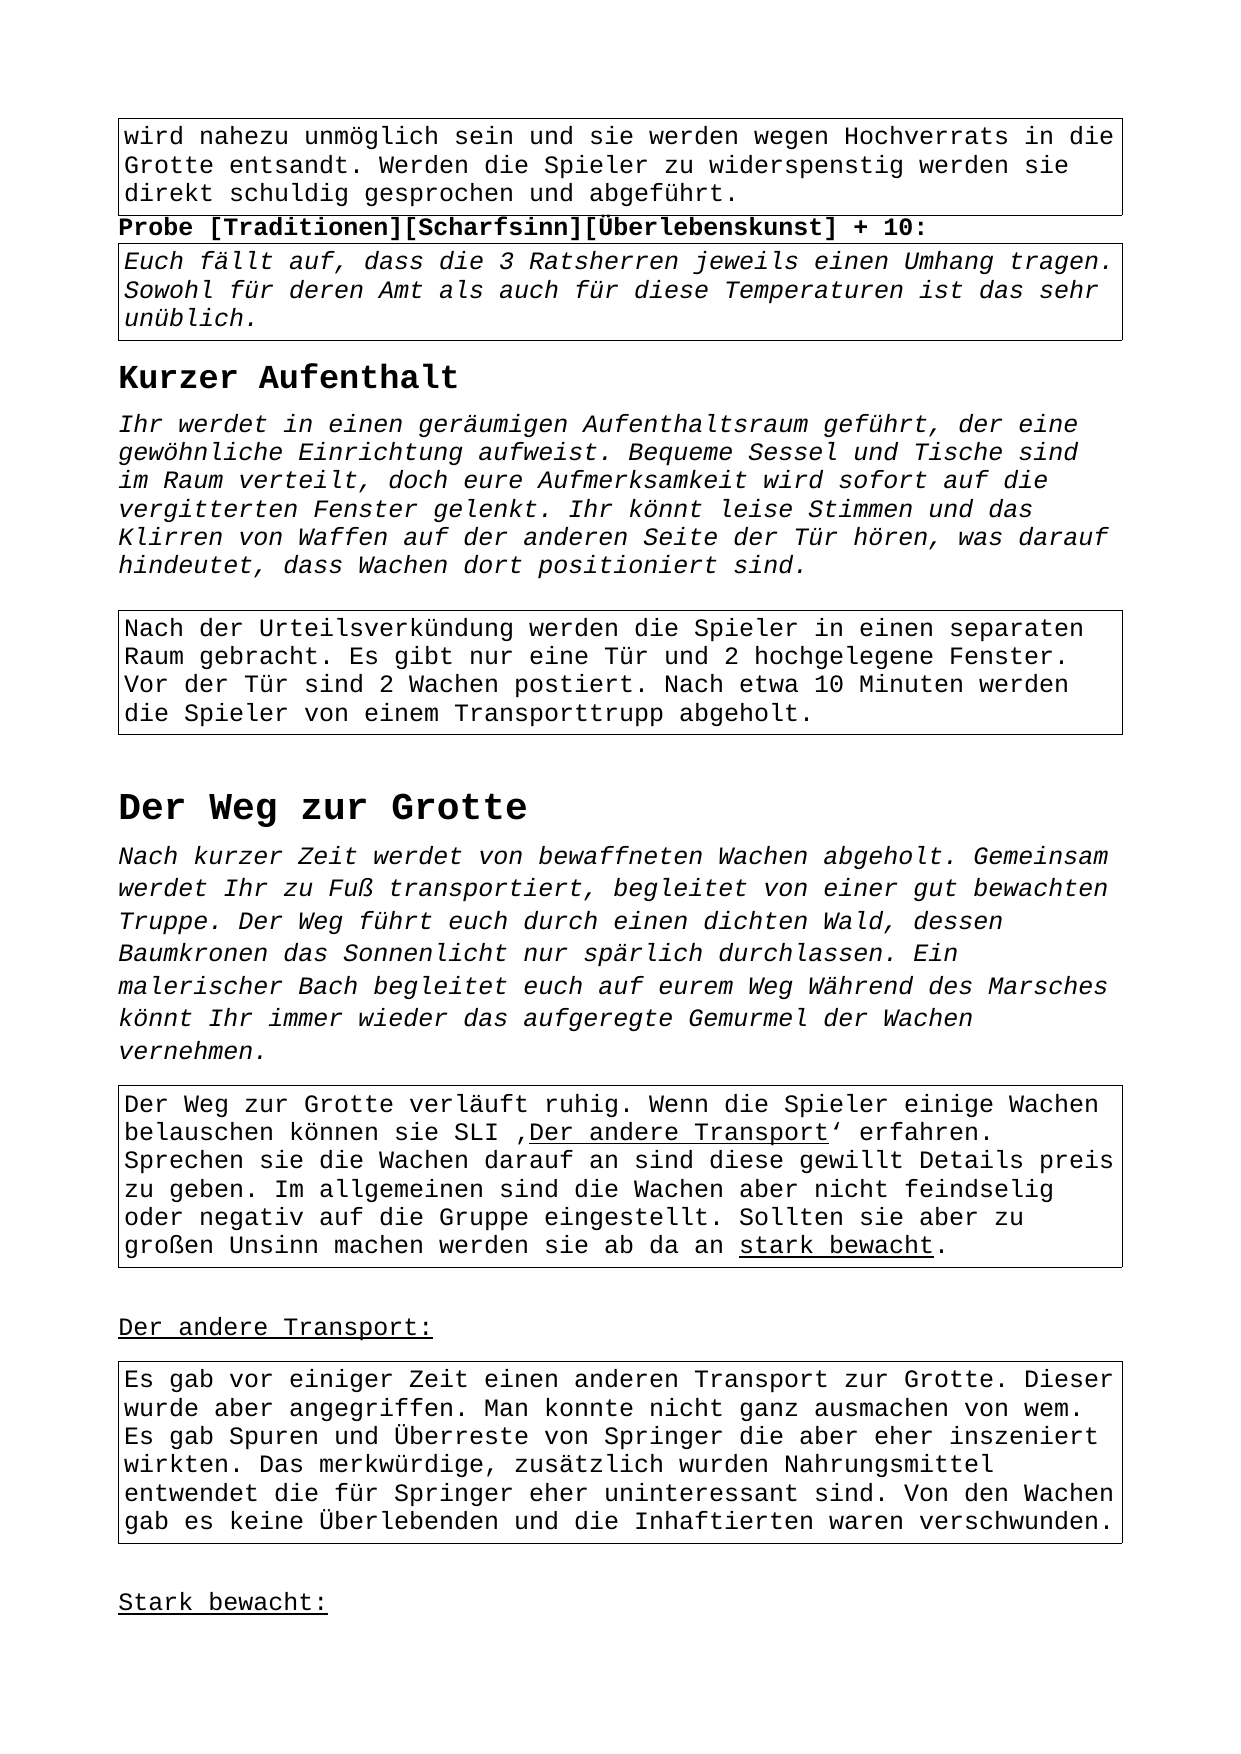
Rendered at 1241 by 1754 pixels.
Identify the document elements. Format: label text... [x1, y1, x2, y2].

subtitle Der Weg zur Grotte [118, 788, 1122, 831]
text Der andere Transport: [118, 1314, 1122, 1342]
subtitle Kurzer Aufenthalt [118, 361, 1122, 399]
table_header Nach der Urteilsverkündung werden die Spieler in einen separaten Raum gebracht. Es gibt nur eine Tür und 2 hochgelegene Fenster. Vor der Tür sind 2 Wachen postiert. Nach etwa 10 Minuten werden die Spieler von einem Transporttrupp abgeholt. [119, 611, 1122, 734]
table_header Der Weg zur Grotte verläuft ruhig. Wenn die Spieler einige Wachen belauschen können sie SLI ‚Der andere Transport‘ erfahren. Sprechen sie die Wachen darauf an sind diese gewillt Details preis zu geben. Im allgemeinen sind die Wachen aber nicht feindselig oder negativ auf die Gruppe eingestellt. Sollten sie aber zu großen Unsinn machen werden sie ab da an stark bewacht. [119, 1086, 1122, 1267]
table_header wird nahezu unmöglich sein und sie werden wegen Hochverrats in die Grotte entsandt. Werden die Spieler zu widerspenstig werden sie direkt schuldig gesprochen und abgeführt. [119, 119, 1122, 215]
table_header Euch fällt auf, dass die 3 Ratsherren jeweils einen Umhang tragen. Sowohl für deren Amt als auch für diese Temperaturen ist das sehr unüblich. [119, 244, 1122, 340]
table_header Es gab vor einiger Zeit einen anderen Transport zur Grotte. Dieser wurde aber angegriffen. Man konnte nicht ganz ausmachen von wem. Es gab Spuren und Überreste von Springer die aber eher inszeniert wirkten. Das merkwürdige, zusätzlich wurden Nahrungsmittel entwendet die für Springer eher uninteressant sind. Von den Wachen gab es keine Überlebenden und die Inhaftierten waren verschwunden. [119, 1362, 1122, 1543]
text Nach kurzer Zeit werdet von bewaffneten Wachen abgeholt. Gemeinsam werdet Ihr zu Fuß transportiert, begleitet von einer gut bewachten Truppe. Der Weg führt euch durch einen dichten Wald, dessen Baumkronen das Sonnenlicht nur spärlich durchlassen. Ein malerischer Bach begleitet euch auf eurem Weg Während des Marsches könnt Ihr immer wieder das aufgeregte Gemurmel der Wachen vernehmen. [118, 843, 1122, 1067]
text Probe [Traditionen][Scharfsinn][Überlebenskunst] + 10: [118, 216, 1122, 243]
text Stark bewacht: [118, 1590, 1122, 1618]
text Ihr werdet in einen geräumigen Aufenthaltsraum geführt, der eine gewöhnliche Einrichtung aufweist. Bequeme Sessel und Tische sind im Raum verteilt, doch eure Aufmerksamkeit wird sofort auf die vergitterten Fenster gelenkt. Ihr könnt leise Stimmen und das Klirren von Waffen auf der anderen Seite der Tür hören, was darauf hindeutet, dass Wachen dort positioniert sind. [118, 411, 1122, 581]
